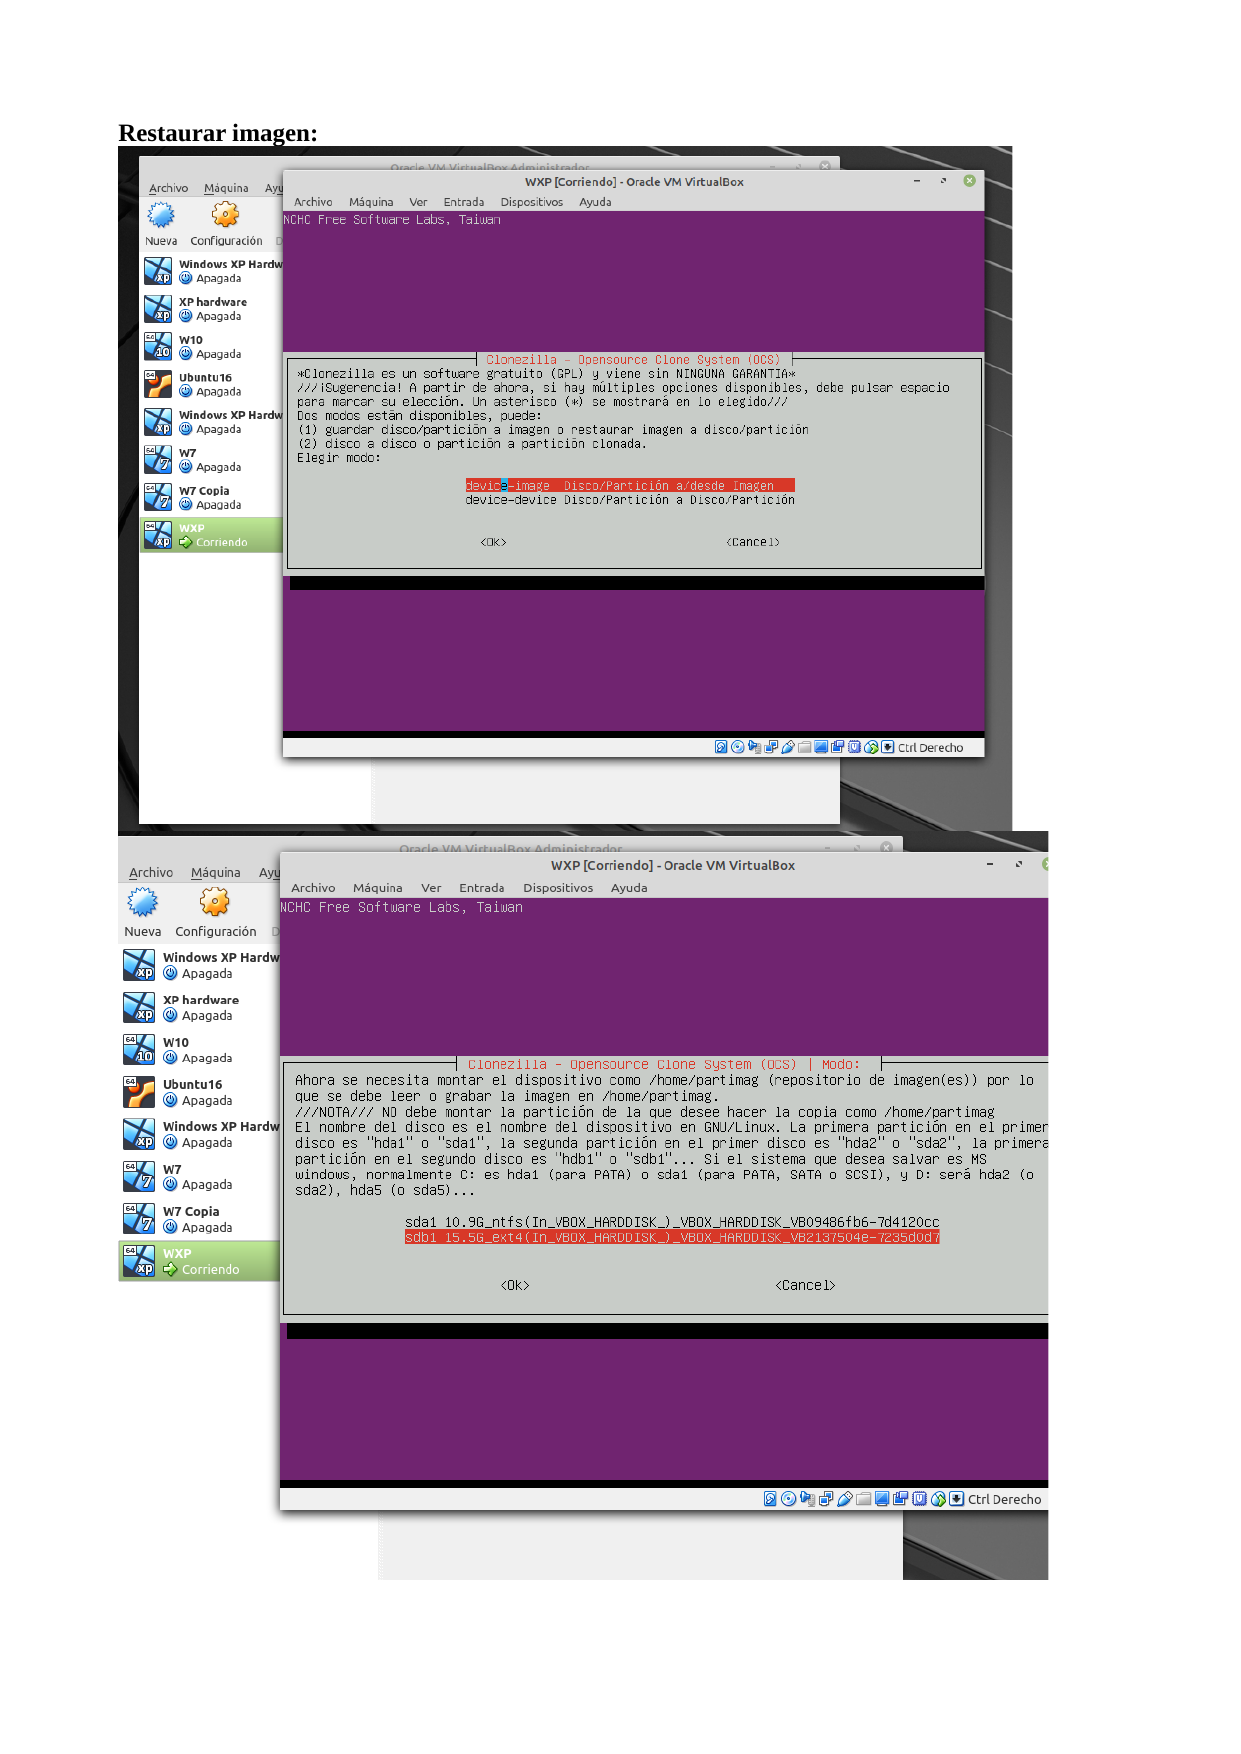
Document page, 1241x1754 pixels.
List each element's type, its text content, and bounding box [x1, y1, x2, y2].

picture [118, 146, 1049, 1580]
text Restaurar imagen: [118, 118, 1122, 147]
